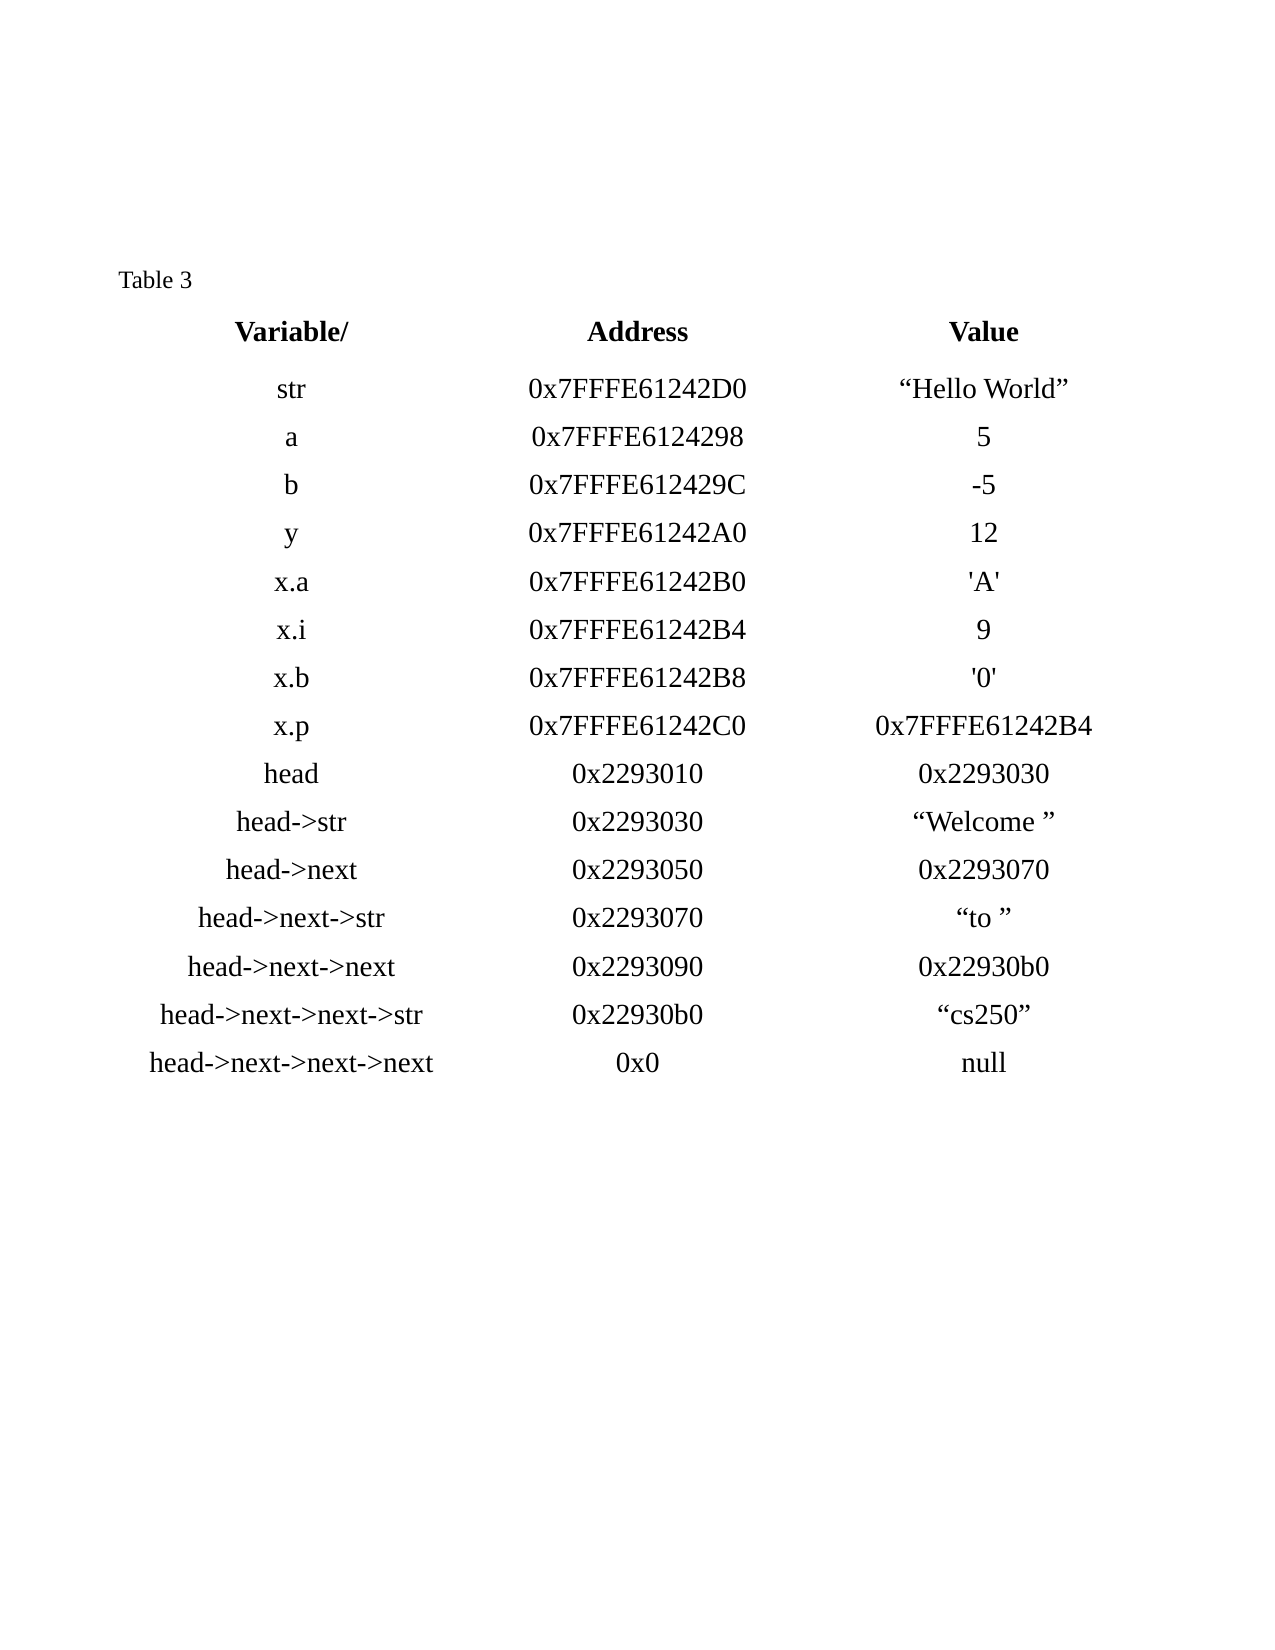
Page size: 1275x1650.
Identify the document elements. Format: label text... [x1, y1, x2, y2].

table_cell head->str [118, 804, 464, 852]
table_cell 0x22930b0 [464, 997, 811, 1045]
table_cell head->next->next->str [118, 997, 464, 1045]
table_cell 0x7FFFE6124298 [464, 419, 811, 467]
table_cell y [118, 516, 464, 564]
table_cell 5 [811, 419, 1157, 467]
table_cell 0x7FFFE61242A0 [464, 516, 811, 564]
table_cell head->next->next->next [118, 1045, 464, 1093]
table_cell 0x0 [464, 1045, 811, 1093]
table_cell 0x7FFFE61242B4 [464, 612, 811, 660]
table_header Value [811, 314, 1157, 371]
table_cell -5 [811, 468, 1157, 516]
table_cell x.p [118, 708, 464, 756]
table_cell head->next [118, 853, 464, 901]
table_cell x.a [118, 564, 464, 612]
table_cell null [811, 1045, 1157, 1093]
table_cell 0x7FFFE61242D0 [464, 371, 811, 419]
table_cell 0x2293050 [464, 853, 811, 901]
table_cell 0x2293070 [811, 853, 1157, 901]
table_cell head->next->str [118, 901, 464, 949]
table_cell x.i [118, 612, 464, 660]
table_cell a [118, 419, 464, 467]
table_cell “to ” [811, 901, 1157, 949]
text Table 3 [118, 265, 1157, 294]
table_cell 12 [811, 516, 1157, 564]
table_cell 0x7FFFE61242B4 [811, 708, 1157, 756]
table_cell 0x7FFFE61242B0 [464, 564, 811, 612]
table_cell x.b [118, 660, 464, 708]
table_cell '0' [811, 660, 1157, 708]
table_cell 0x2293030 [464, 804, 811, 852]
table_cell 0x2293030 [811, 756, 1157, 804]
table_cell 0x7FFFE612429C [464, 468, 811, 516]
table_header Variable/ [118, 314, 464, 371]
table_cell 9 [811, 612, 1157, 660]
table_cell “Hello World” [811, 371, 1157, 419]
table_cell 0x22930b0 [811, 949, 1157, 997]
table_cell 0x2293010 [464, 756, 811, 804]
table_cell str [118, 371, 464, 419]
table_header Address [464, 314, 811, 371]
table_cell 0x7FFFE61242C0 [464, 708, 811, 756]
table_cell head [118, 756, 464, 804]
table_cell 0x7FFFE61242B8 [464, 660, 811, 708]
table_cell “Welcome ” [811, 804, 1157, 852]
table_cell 0x2293090 [464, 949, 811, 997]
table_cell “cs250” [811, 997, 1157, 1045]
table_cell 0x2293070 [464, 901, 811, 949]
table_cell head->next->next [118, 949, 464, 997]
table_cell b [118, 468, 464, 516]
table_cell 'A' [811, 564, 1157, 612]
